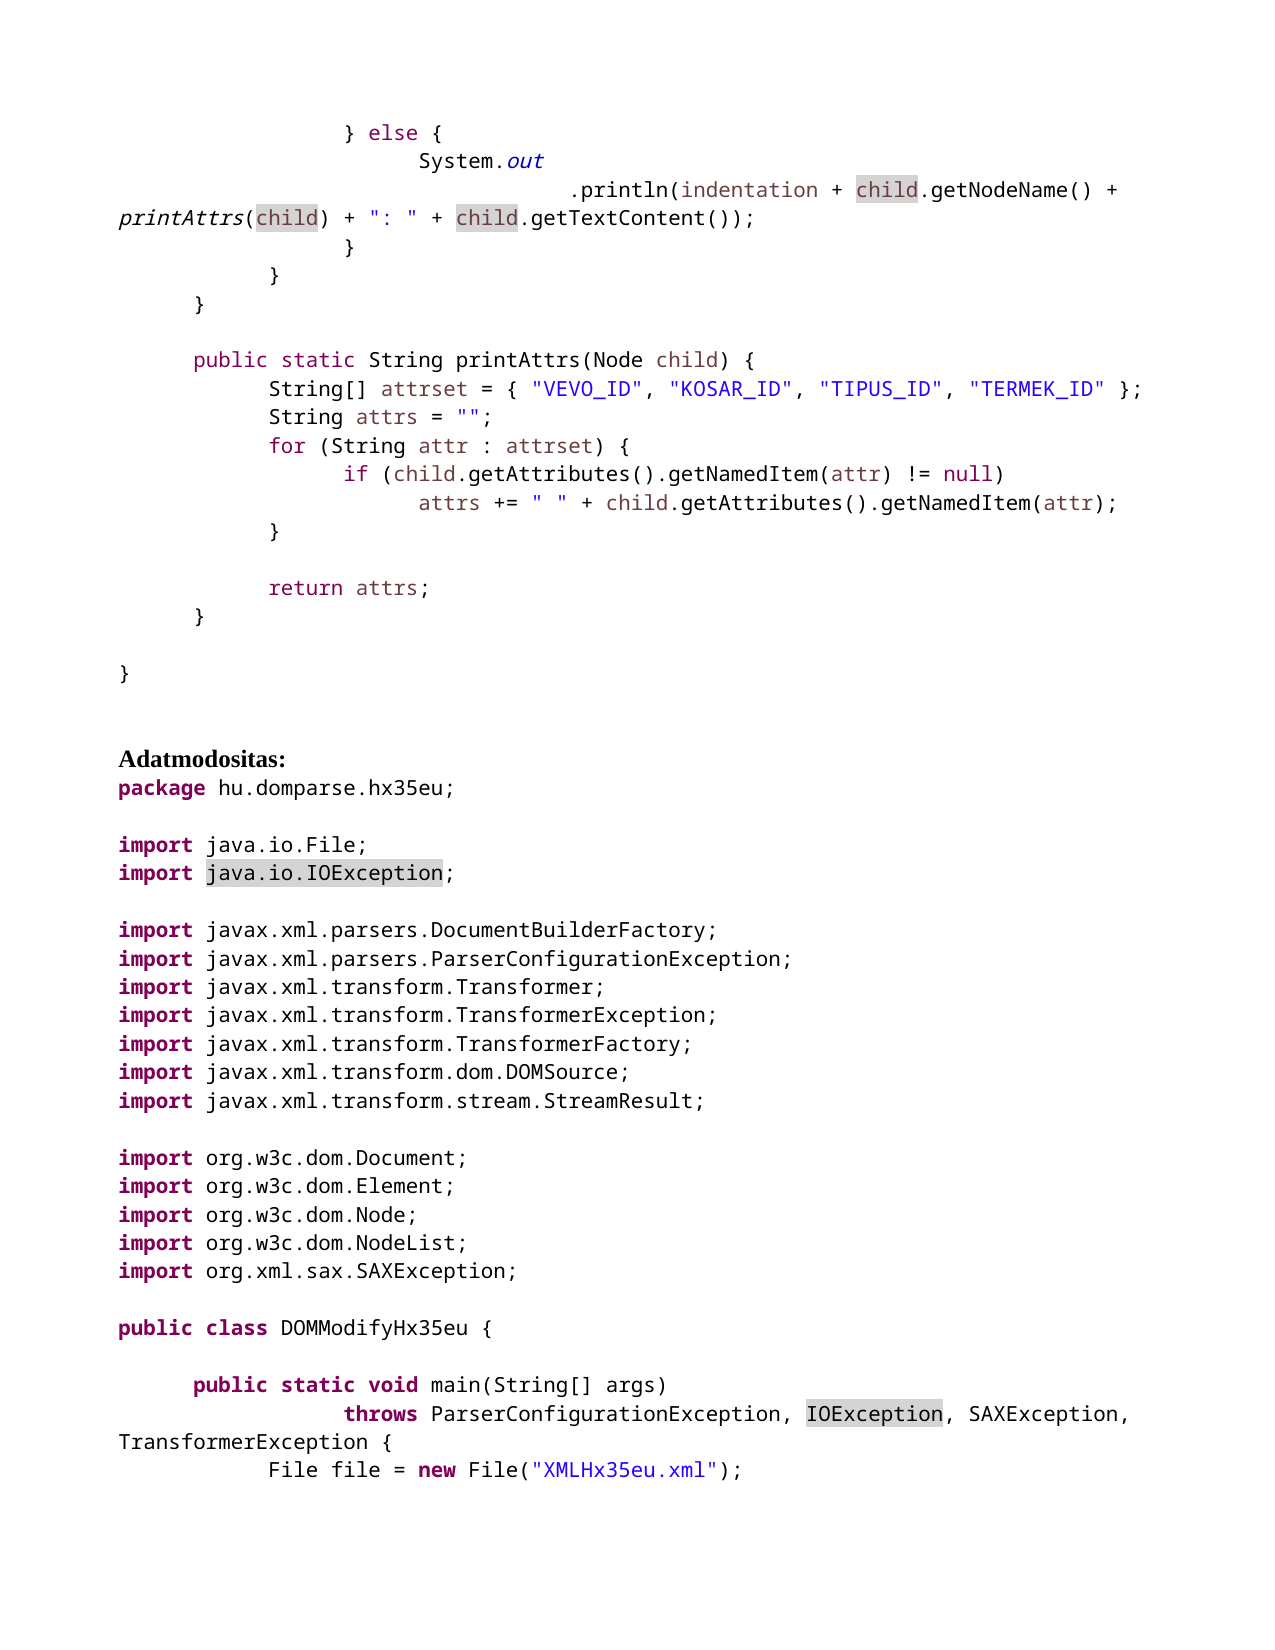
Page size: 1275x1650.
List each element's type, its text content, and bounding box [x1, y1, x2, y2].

text throws ParserConfigurationException, IOException, SAXException, TransformerException { [118, 1399, 1157, 1456]
text String[] attrset = { "VEVO_ID", "KOSAR_ID", "TIPUS_ID", "TERMEK_ID" }; [118, 374, 1157, 402]
text System.out [118, 147, 1157, 175]
text } [118, 658, 1157, 687]
text import javax.xml.parsers.ParserConfigurationException; [118, 944, 1157, 972]
text return attrs; [118, 573, 1157, 602]
text Adatmodositas: [118, 744, 1157, 773]
text File file = new File("XMLHx35eu.xml"); [118, 1456, 1157, 1484]
text import javax.xml.parsers.DocumentBuilderFactory; [118, 915, 1157, 944]
text import org.w3c.dom.Document; [118, 1143, 1157, 1171]
text if (child.getAttributes().getNamedItem(attr) != null) [118, 459, 1157, 488]
text import java.io.IOException; [118, 858, 1157, 887]
text } [118, 289, 1157, 317]
text String attrs = ""; [118, 402, 1157, 431]
text import org.w3c.dom.NodeList; [118, 1228, 1157, 1257]
text import javax.xml.transform.stream.StreamResult; [118, 1086, 1157, 1114]
text import org.w3c.dom.Element; [118, 1171, 1157, 1200]
text import javax.xml.transform.TransformerFactory; [118, 1029, 1157, 1057]
text public class DOMModifyHx35eu { [118, 1313, 1157, 1342]
text import org.w3c.dom.Node; [118, 1200, 1157, 1228]
text package hu.domparse.hx35eu; [118, 773, 1157, 802]
text for (String attr : attrset) { [118, 431, 1157, 459]
text import javax.xml.transform.dom.DOMSource; [118, 1057, 1157, 1086]
text } else { [118, 118, 1157, 147]
text } [118, 516, 1157, 545]
text } [118, 232, 1157, 260]
text import javax.xml.transform.Transformer; [118, 972, 1157, 1001]
text import java.io.File; [118, 830, 1157, 858]
text } [118, 260, 1157, 289]
text import javax.xml.transform.TransformerException; [118, 1001, 1157, 1029]
text } [118, 602, 1157, 630]
text import org.xml.sax.SAXException; [118, 1257, 1157, 1285]
text public static void main(String[] args) [118, 1370, 1157, 1399]
text attrs += " " + child.getAttributes().getNamedItem(attr); [118, 488, 1157, 516]
text .println(indentation + child.getNodeName() + printAttrs(child) + ": " + child.getTextContent()); [118, 175, 1157, 232]
text public static String printAttrs(Node child) { [118, 346, 1157, 374]
